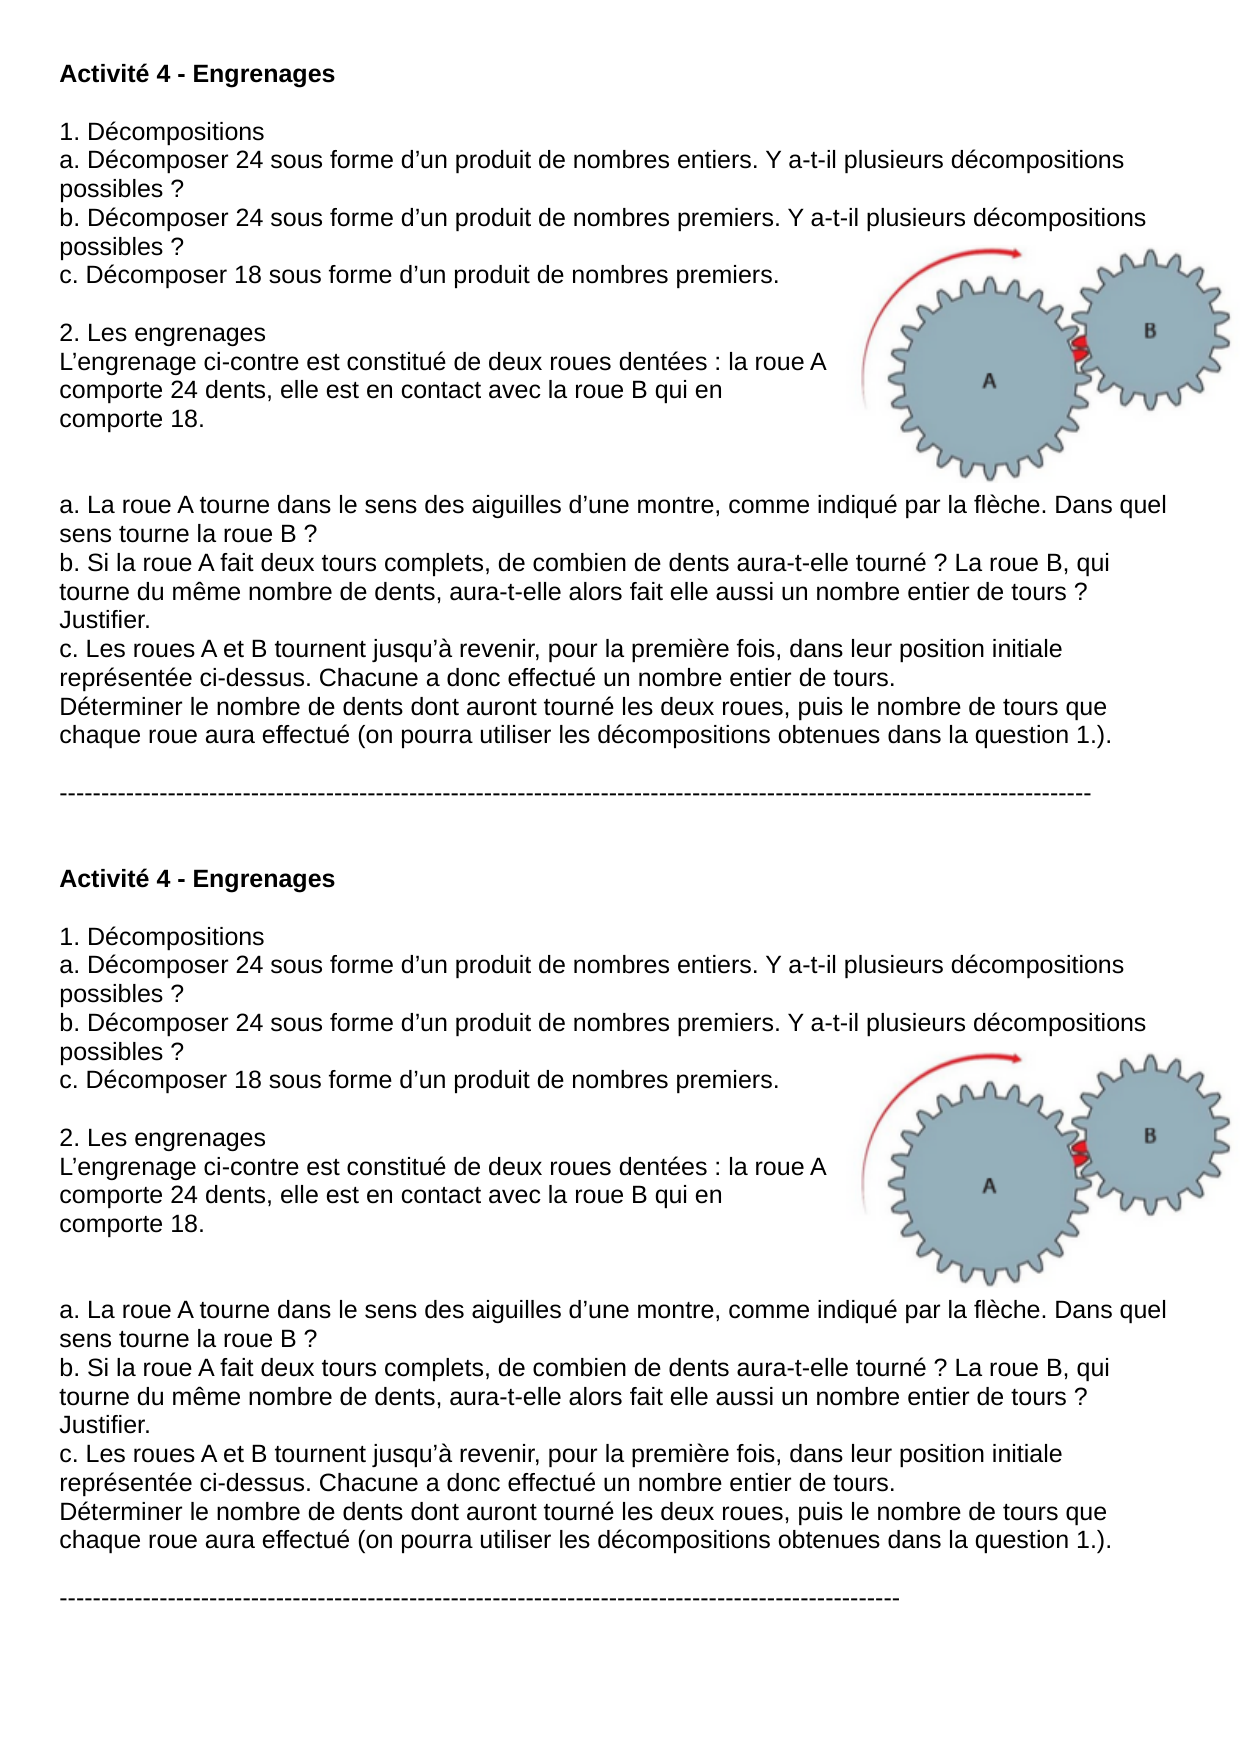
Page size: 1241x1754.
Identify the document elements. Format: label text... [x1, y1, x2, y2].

text a. La roue A tourne dans le sens des aiguilles d’une montre, comme indiqué par la flèche. Dans quel sens tourne la roue B ? b. Si la roue A fait deux tours complets, de combien de dents aura-t-elle tourné ? La roue B, qui tourne du même nombre de dents, aura-t-elle alors fait elle aussi un nombre entier de tours ? Justifier. c. Les roues A et B tournent jusqu’à revenir, pour la première fois, dans leur position initiale représentée ci-dessus. Chacune a donc effectué un nombre entier de tours. Déterminer le nombre de dents dont auront tourné les deux roues, puis le nombre de tours que chaque roue aura effectué (on pourra utiliser les décompositions obtenues dans la question 1.). [59, 1238, 1181, 1554]
picture [827, 1050, 1241, 1288]
text a. La roue A tourne dans le sens des aiguilles d’une montre, comme indiqué par la flèche. Dans quel sens tourne la roue B ? b. Si la roue A fait deux tours complets, de combien de dents aura-t-elle tourné ? La roue B, qui tourne du même nombre de dents, aura-t-elle alors fait elle aussi un nombre entier de tours ? Justifier. c. Les roues A et B tournent jusqu’à revenir, pour la première fois, dans leur position initiale représentée ci-dessus. Chacune a donc effectué un nombre entier de tours. Déterminer le nombre de dents dont auront tourné les deux roues, puis le nombre de tours que chaque roue aura effectué (on pourra utiliser les décompositions obtenues dans la question 1.). ---------------------------------------------------------------------------------------------------------------------------- [59, 433, 1181, 807]
picture [827, 245, 1241, 483]
text Activité 4 - Engrenages 1. Décompositions a. Décomposer 24 sous forme d’un produit de nombres entiers. Y a-t-il plusieurs décompositions possibles ? b. Décomposer 24 sous forme d’un produit de nombres premiers. Y a-t-il plusieurs décompositions possibles ? c. Décomposer 18 sous forme d’un produit de nombres premiers. 2. Les engrenages L’engrenage ci-contre est constitué de deux roues dentées : la roue A comporte 24 dents, elle est en contact avec la roue B qui en comporte 18. [59, 59, 1181, 433]
text ----------------------------------------------------------------------------------------------------- [59, 1583, 1181, 1612]
text Activité 4 - Engrenages 1. Décompositions a. Décomposer 24 sous forme d’un produit de nombres entiers. Y a-t-il plusieurs décompositions possibles ? b. Décomposer 24 sous forme d’un produit de nombres premiers. Y a-t-il plusieurs décompositions possibles ? c. Décomposer 18 sous forme d’un produit de nombres premiers. 2. Les engrenages L’engrenage ci-contre est constitué de deux roues dentées : la roue A comporte 24 dents, elle est en contact avec la roue B qui en comporte 18. [59, 864, 1181, 1238]
